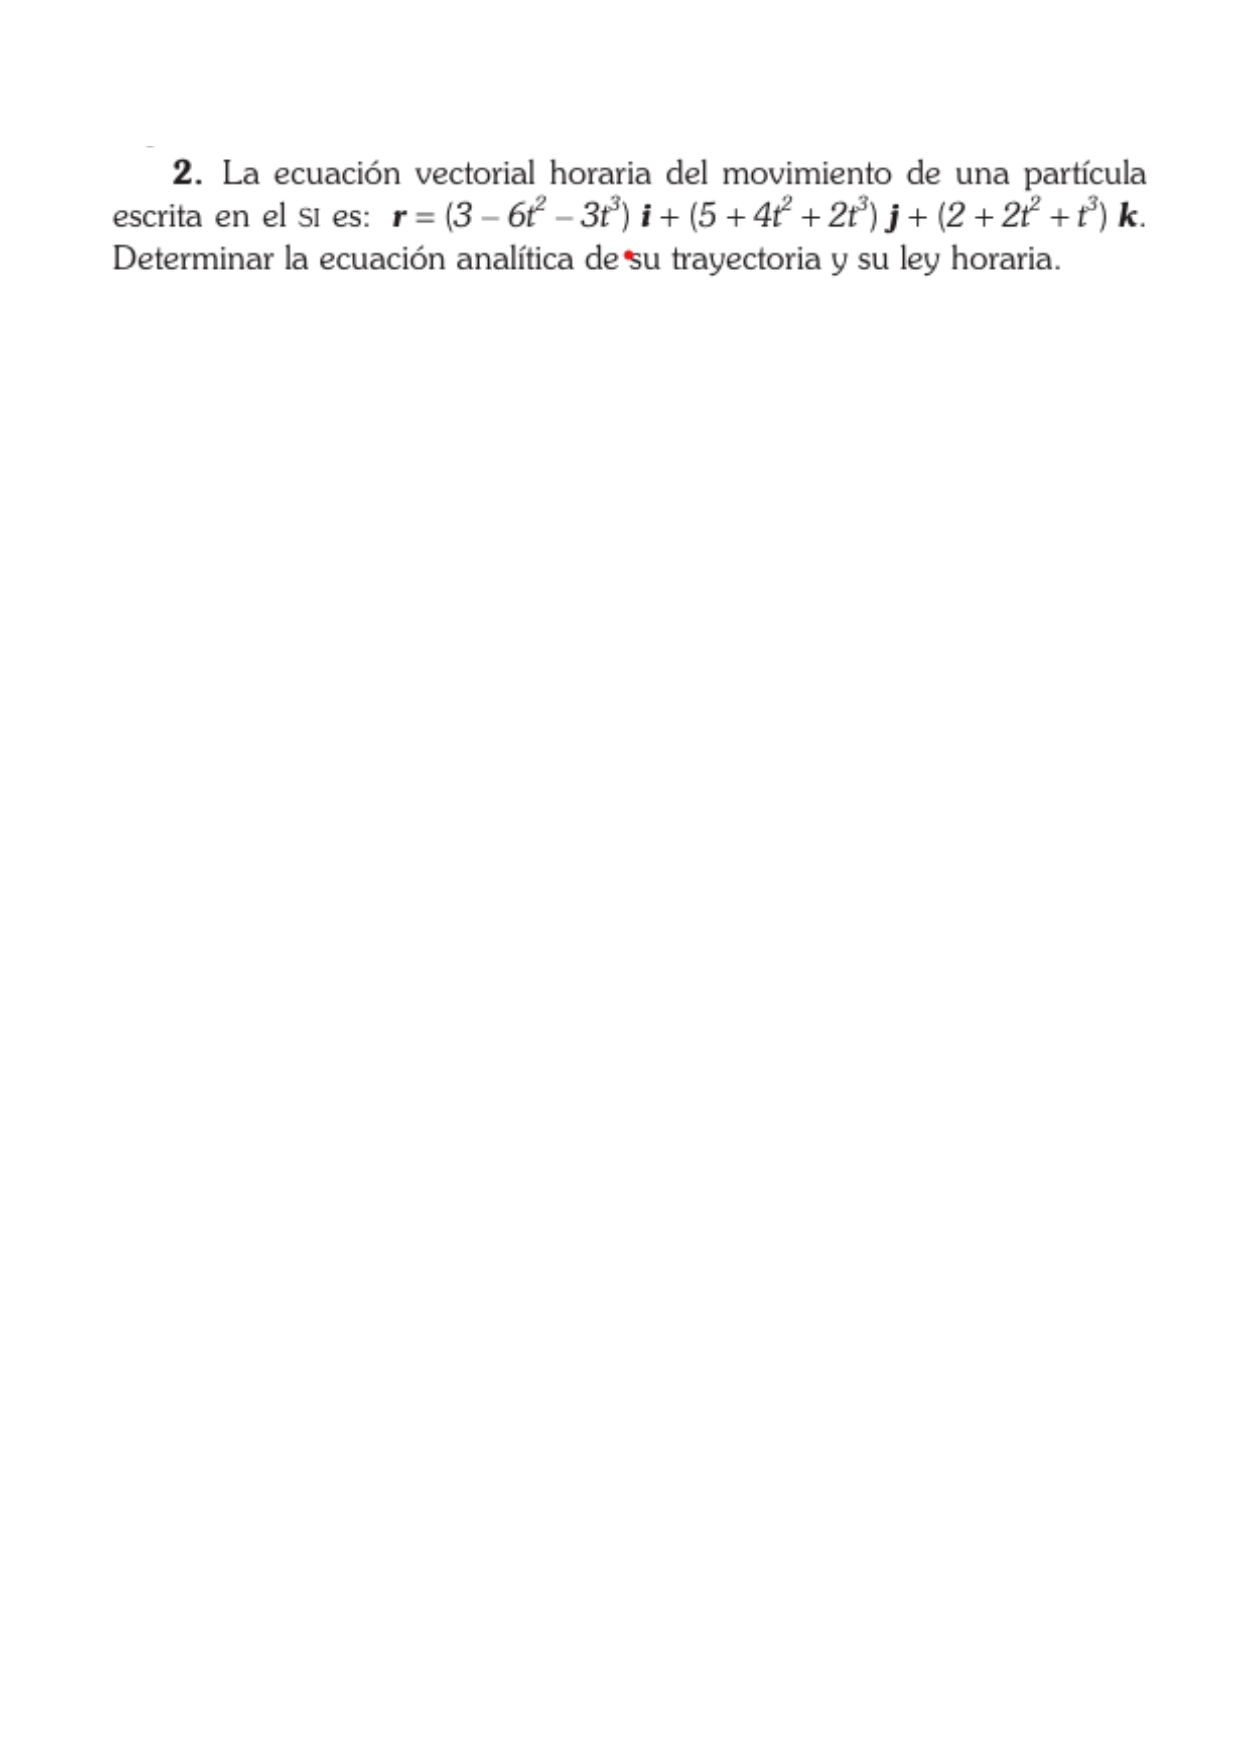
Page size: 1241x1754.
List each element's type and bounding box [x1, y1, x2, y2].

picture [69, 146, 1171, 284]
